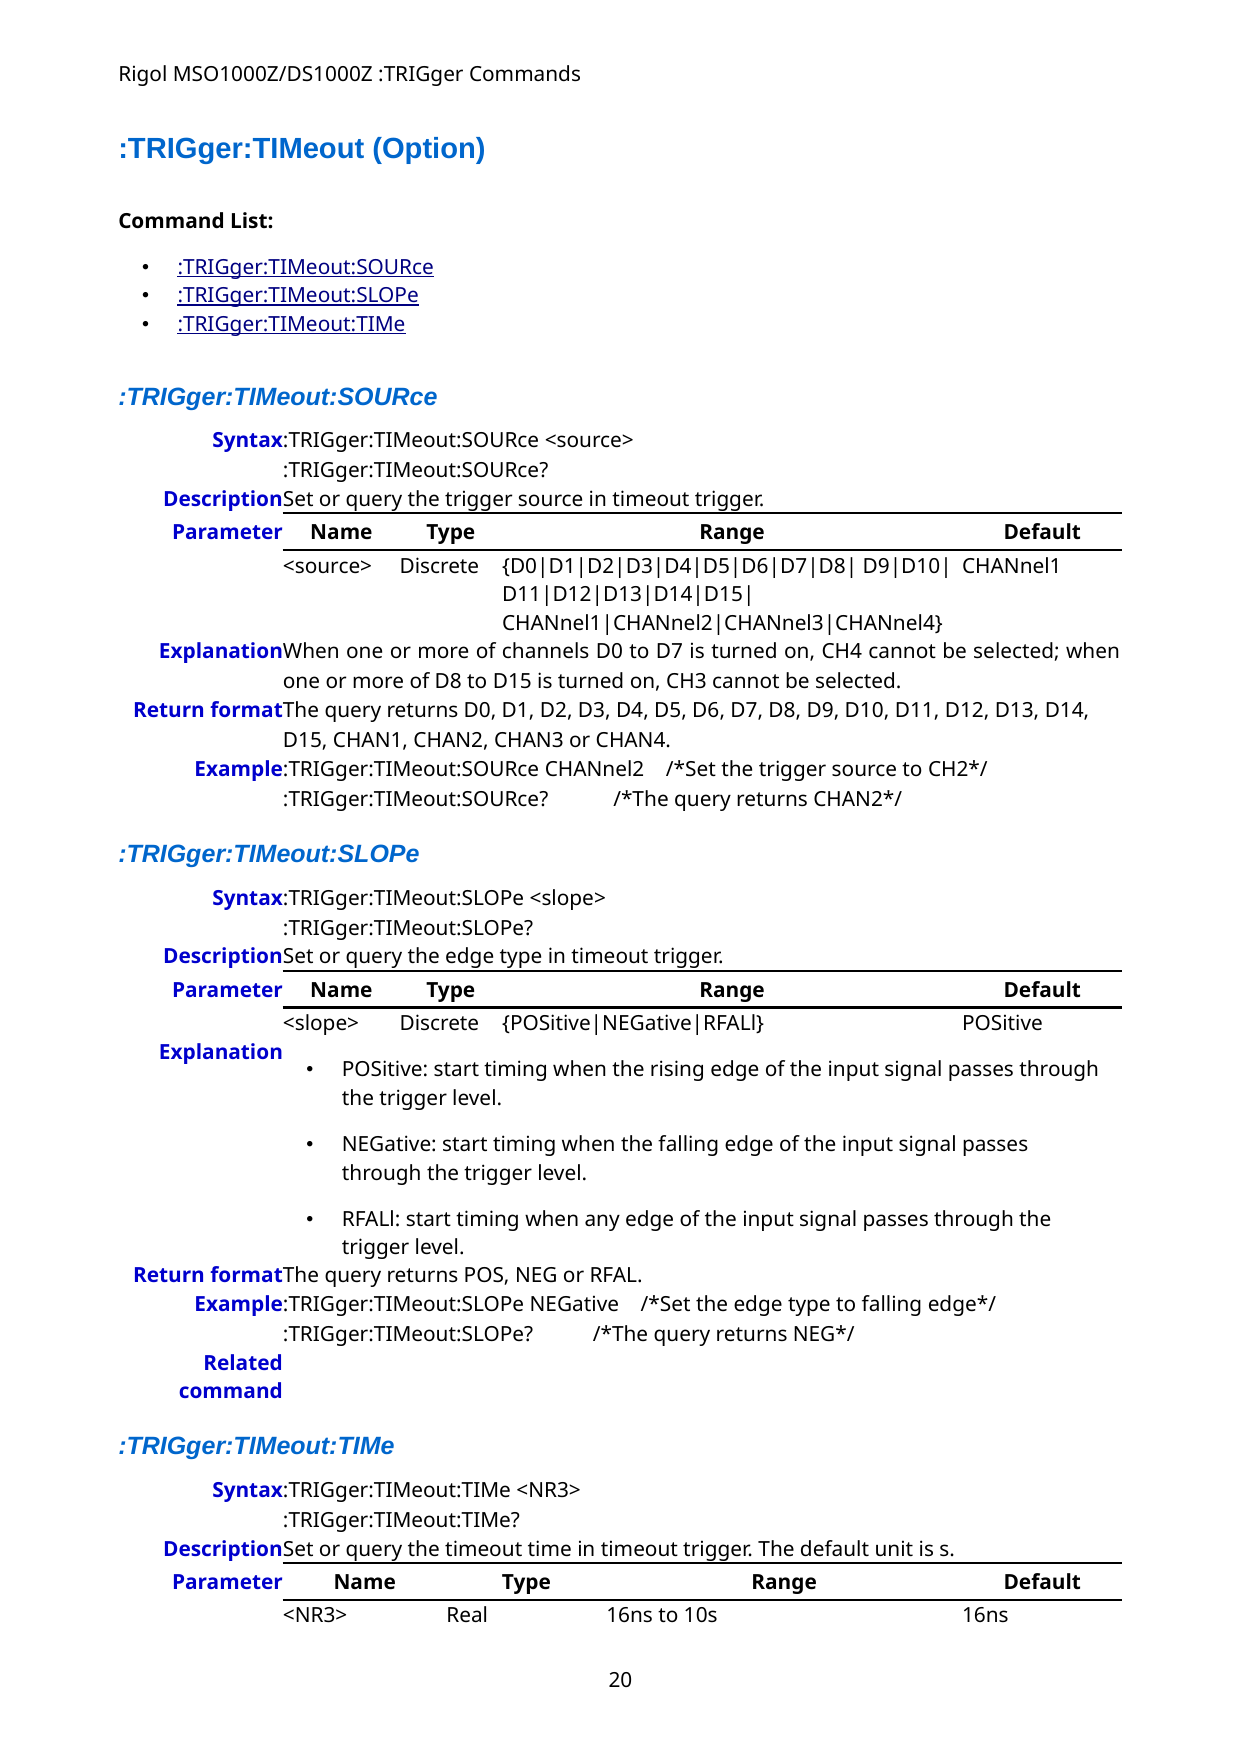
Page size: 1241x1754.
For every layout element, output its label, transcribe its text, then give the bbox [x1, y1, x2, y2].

table_cell 16ns to 10s [606, 1601, 962, 1629]
table_cell Type [399, 514, 502, 549]
table_cell Parameter [118, 970, 283, 1006]
table_cell Name [283, 514, 399, 549]
subtitle :TRIGger:TIMeout:SOURce [118, 381, 1122, 410]
table_cell Range [502, 514, 962, 549]
table_cell [283, 1348, 1122, 1405]
table_cell Parameter [118, 1562, 283, 1598]
subtitle :TRIGger:TIMeout:SLOPe [118, 839, 1122, 868]
table_cell The query returns D0, D1, D2, D3, D4, D5, D6, D7, D8, D9, D10, D11, D12, D13, D14, D15, CHAN1, CHAN2, CHAN3 or CHAN4. [283, 695, 1122, 754]
table_cell [118, 1599, 283, 1629]
table_cell Parameter [118, 512, 283, 549]
table_cell 16ns [962, 1601, 1122, 1629]
table_header Syntax [118, 883, 283, 942]
table_cell Set or query the trigger source in timeout trigger. [283, 484, 1122, 512]
table_cell Default [962, 972, 1122, 1006]
table_cell Return format [118, 695, 283, 754]
table_cell Description [118, 484, 283, 512]
table_cell <NR3> [283, 1601, 446, 1629]
table_cell :TRIGger:TIMeout:SOURce CHANnel2 /*Set the trigger source to CH2*/ :TRIGger:TIMeout:SOURce? /*The query returns CHAN2*/ [283, 754, 1122, 813]
table_cell Real [446, 1601, 606, 1629]
table_cell POSitive [962, 1009, 1122, 1037]
table_header Syntax [118, 425, 283, 484]
table_cell POSitive: start timing when the rising edge of the input signal passes through the trigger level. NEGative: start timing when the falling edge of the input signal passes through the trigger level. RFALl: start timing when any edge of the input signal passes through the trigger level. [283, 1037, 1122, 1261]
table_header :TRIGger:TIMeout:SOURce <source> :TRIGger:TIMeout:SOURce? [283, 425, 1122, 484]
text Command List: [118, 206, 1122, 234]
table_cell The query returns POS, NEG or RFAL. [283, 1261, 1122, 1289]
table_cell Explanation [118, 636, 283, 695]
list :TRIGger:TIMeout:SOURce [142, 252, 1110, 280]
list :TRIGger:TIMeout:TIMe [142, 309, 1110, 337]
table_cell Set or query the edge type in timeout trigger. [283, 942, 1122, 970]
subtitle :TRIGger:TIMeout (Option) [118, 131, 1122, 165]
table_header :TRIGger:TIMeout:TIMe <NR3> :TRIGger:TIMeout:TIMe? [283, 1475, 1122, 1534]
table_cell {POSitive|NEGative|RFALl} [502, 1009, 962, 1037]
table_cell [118, 1006, 283, 1037]
table_cell Related command [118, 1348, 283, 1405]
table_cell Discrete [399, 1009, 502, 1037]
table_cell Set or query the timeout time in timeout trigger. The default unit is s. [283, 1534, 1122, 1562]
table_cell When one or more of channels D0 to D7 is turned on, CH4 cannot be selected; when one or more of D8 to D15 is turned on, CH3 cannot be selected. [283, 636, 1122, 695]
table_cell CHANnel1 [962, 551, 1122, 636]
list :TRIGger:TIMeout:SLOPe [142, 280, 1110, 309]
table_cell Discrete [399, 551, 502, 636]
table_header Syntax [118, 1475, 283, 1534]
table_cell Default [962, 1564, 1122, 1598]
table_cell Description [118, 1534, 283, 1562]
table_cell Name [283, 972, 399, 1006]
table_cell Type [399, 972, 502, 1006]
table_cell <slope> [283, 1009, 399, 1037]
table_cell Default [962, 514, 1122, 549]
table_cell Example [118, 754, 283, 813]
table_cell Name [283, 1564, 446, 1598]
table_cell Range [502, 972, 962, 1006]
table_header :TRIGger:TIMeout:SLOPe <slope> :TRIGger:TIMeout:SLOPe? [283, 883, 1122, 942]
table_cell Return format [118, 1261, 283, 1289]
table_cell Explanation [118, 1037, 283, 1261]
table_cell Type [446, 1564, 606, 1598]
table_cell :TRIGger:TIMeout:SLOPe NEGative /*Set the edge type to falling edge*/ :TRIGger:TIMeout:SLOPe? /*The query returns NEG*/ [283, 1289, 1122, 1348]
subtitle :TRIGger:TIMeout:TIMe [118, 1431, 1122, 1460]
table_cell Example [118, 1289, 283, 1348]
table_cell <source> [283, 551, 399, 636]
table_cell [118, 549, 283, 636]
table_cell Range [606, 1564, 962, 1598]
table_cell Description [118, 942, 283, 970]
table_cell {D0|D1|D2|D3|D4|D5|D6|D7|D8| D9|D10|D11|D12|D13|D14|D15| CHANnel1|CHANnel2|CHANnel3|CHANnel4} [502, 551, 962, 636]
